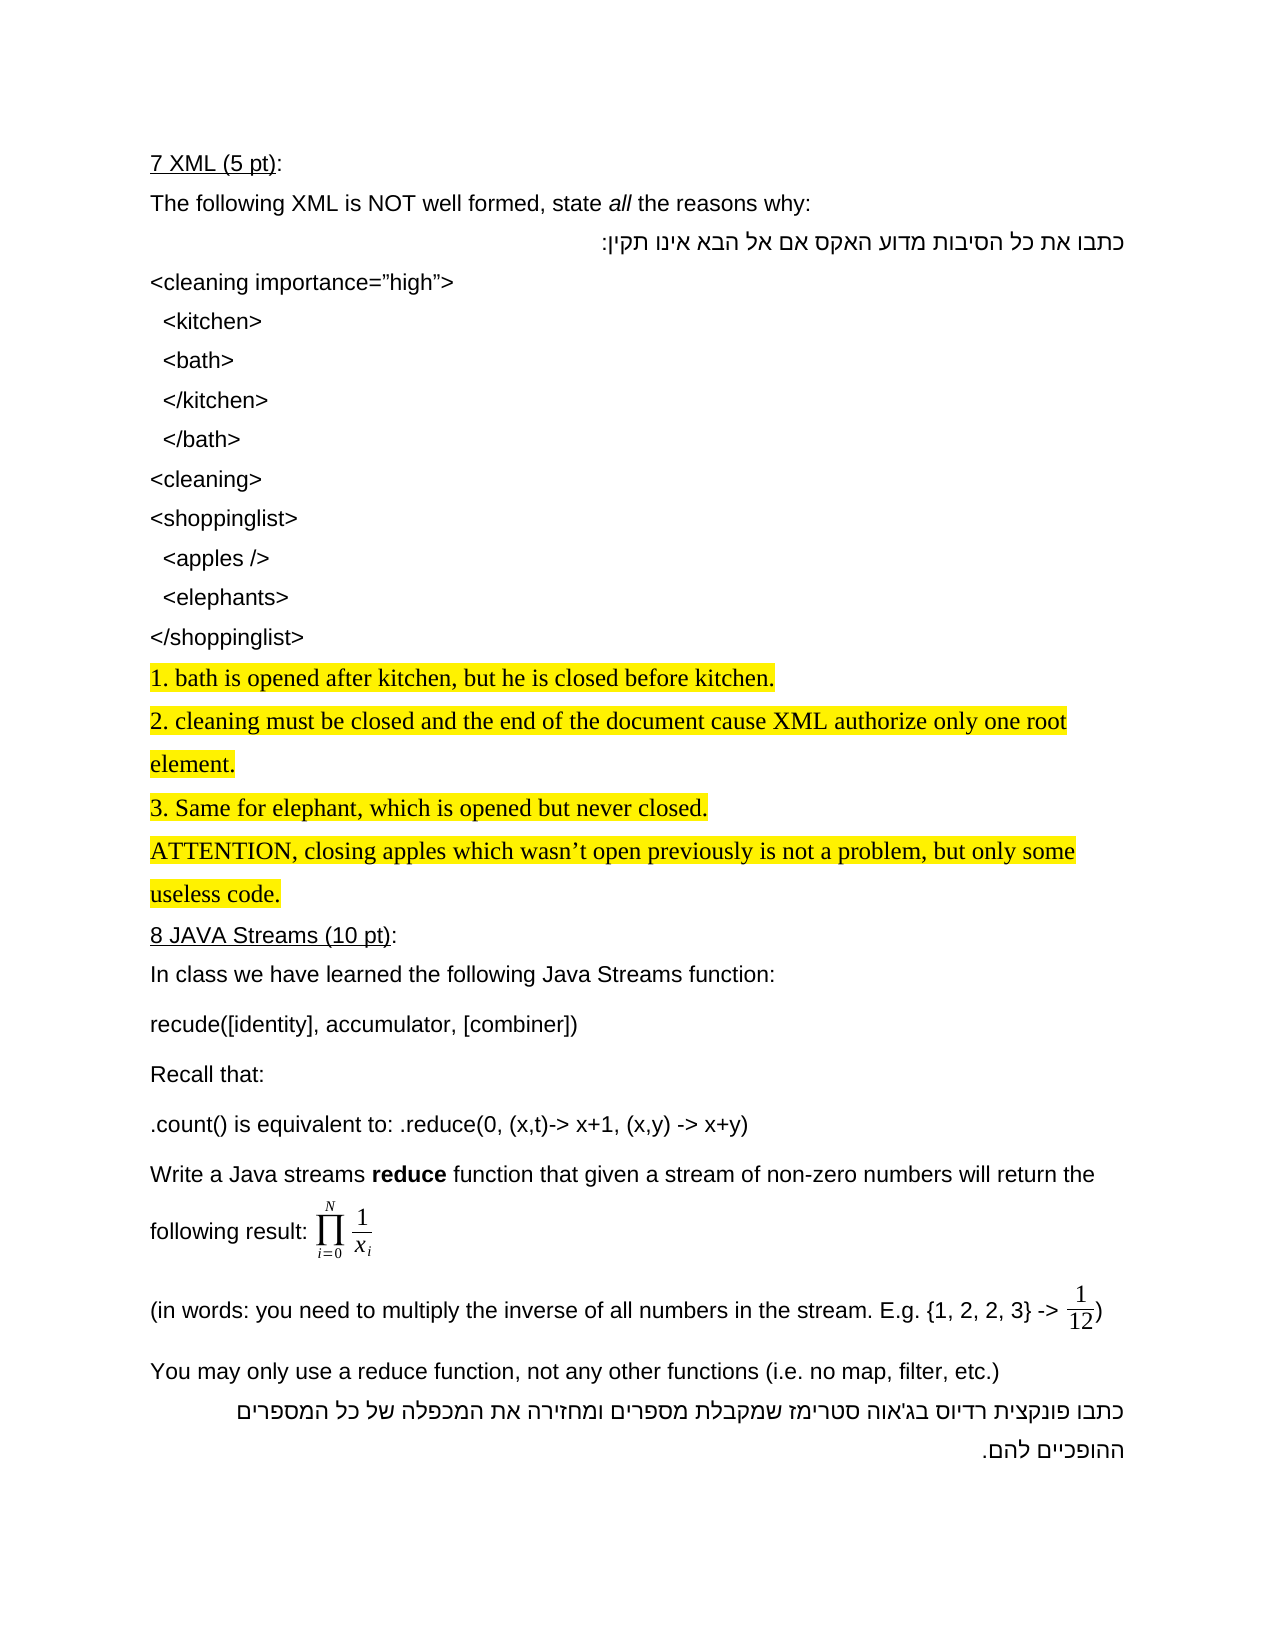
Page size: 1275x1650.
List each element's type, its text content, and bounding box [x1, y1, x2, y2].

text כתבו את כל הסיבות מדוע האקס אם אל הבא אינו תקין: [150, 229, 1125, 255]
text Write a Java streams reduce function that given a stream of non-zero numbers will return the following result: [150, 1161, 1125, 1262]
text כתבו פונקצית רדיוס בג'אוה סטרימז שמקבלת מספרים ומחזירה את המכפלה של כל המספרים ההופכיים להם. [150, 1398, 1125, 1463]
text The following XML is NOT well formed, state all the reasons why: [150, 189, 1125, 216]
text Recall that: [150, 1061, 1125, 1088]
text <cleaning> [150, 466, 1125, 492]
text You may only use a reduce function, not any other functions (i.e. no map, filter, etc.) [150, 1358, 1125, 1384]
text </kitchen> [150, 387, 1125, 413]
text <elephants> [150, 584, 1125, 611]
text 1. bath is opened after kitchen, but he is closed before kitchen. [150, 663, 1125, 692]
text 2. cleaning must be closed and the end of the document cause XML authorize only one root element. [150, 706, 1125, 778]
text <cleaning importance=”high”> [150, 268, 1125, 295]
text ATTENTION, closing apples which wasn’t open previously is not a problem, but only some useless code. [150, 836, 1125, 908]
text 7 XML (5 pt): [150, 150, 1125, 176]
text </shoppinglist> [150, 624, 1125, 650]
text .count() is equivalent to: .reduce(0, (x,t)-> x+1, (x,y) -> x+y) [150, 1111, 1125, 1137]
text <shoppinglist> [150, 505, 1125, 532]
text <bath> [150, 347, 1125, 374]
text 3. Same for elephant, which is opened but never closed. [150, 793, 1125, 821]
text 8 JAVA Streams (10 pt): [150, 922, 1125, 948]
text </bath> [150, 426, 1125, 453]
text In class we have learned the following Java Streams function: [150, 961, 1125, 988]
text (in words: you need to multiply the inverse of all numbers in the stream. E.g. {1, 2, 2, 3} -> ) [150, 1285, 1125, 1334]
text <apples /> [150, 545, 1125, 571]
text recude([identity], accumulator, [combiner]) [150, 1011, 1125, 1038]
text <kitchen> [150, 308, 1125, 334]
